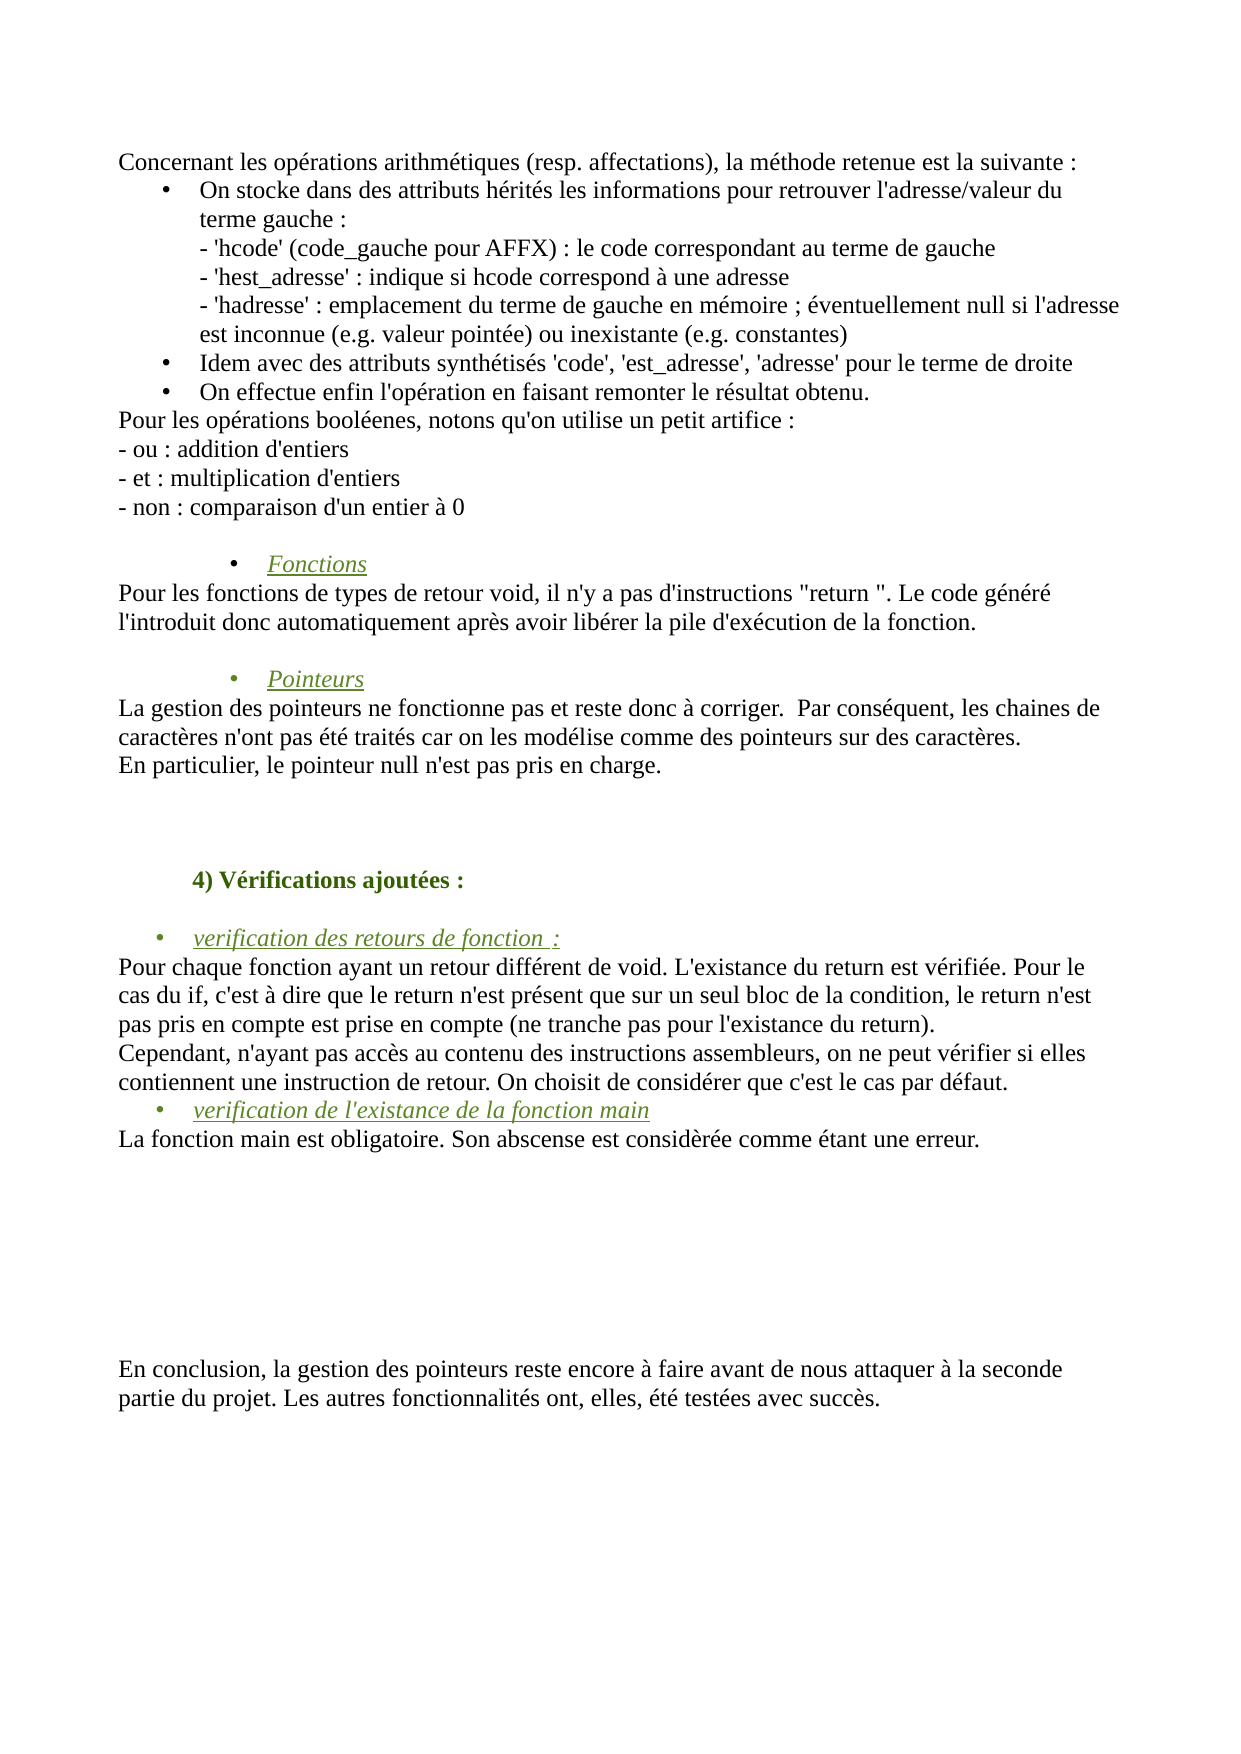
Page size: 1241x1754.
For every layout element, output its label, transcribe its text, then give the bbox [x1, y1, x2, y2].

text Pour les opérations booléenes, notons qu'on utilise un petit artifice : [118, 406, 1122, 434]
text - et : multiplication d'entiers [118, 463, 1122, 492]
text 4) Vérifications ajoutées : [118, 866, 1122, 894]
list Fonctions [229, 549, 1122, 578]
list verification des retours de fonction : [156, 923, 1122, 952]
text - ou : addition d'entiers [118, 434, 1122, 463]
list - 'hadresse' : emplacement du terme de gauche en mémoire ; éventuellement null si l'adresse est inconnue (e.g. valeur pointée) ou inexistante (e.g. constantes) [162, 291, 1122, 348]
text En conclusion, la gestion des pointeurs reste encore à faire avant de nous attaquer à la seconde partie du projet. Les autres fonctionnalités ont, elles, été testées avec succès. [118, 1354, 1122, 1412]
list - 'hcode' (code_gauche pour AFFX) : le code correspondant au terme de gauche [162, 233, 1122, 262]
text - non : comparaison d'un entier à 0 [118, 492, 1122, 521]
text Cependant, n'ayant pas accès au contenu des instructions assembleurs, on ne peut vérifier si elles contiennent une instruction de retour. On choisit de considérer que c'est le cas par défaut. [118, 1038, 1122, 1096]
list Pointeurs [229, 664, 1122, 693]
text En particulier, le pointeur null n'est pas pris en charge. [118, 751, 1122, 779]
text Concernant les opérations arithmétiques (resp. affectations), la méthode retenue est la suivante : [118, 147, 1122, 176]
list Idem avec des attributs synthétisés 'code', 'est_adresse', 'adresse' pour le terme de droite [162, 348, 1122, 377]
list verification de l'existance de la fonction main [156, 1096, 1122, 1124]
list On effectue enfin l'opération en faisant remonter le résultat obtenu. [162, 377, 1122, 406]
text La fonction main est obligatoire. Son abscense est considèrée comme étant une erreur. [118, 1124, 1122, 1153]
text La gestion des pointeurs ne fonctionne pas et reste donc à corriger. Par conséquent, les chaines de caractères n'ont pas été traités car on les modélise comme des pointeurs sur des caractères. [118, 693, 1122, 751]
text Pour chaque fonction ayant un retour différent de void. L'existance du return est vérifiée. Pour le cas du if, c'est à dire que le return n'est présent que sur un seul bloc de la condition, le return n'est pas pris en compte est prise en compte (ne tranche pas pour l'existance du return). [118, 952, 1122, 1038]
list On stocke dans des attributs hérités les informations pour retrouver l'adresse/valeur du terme gauche : [162, 176, 1122, 233]
text Pour les fonctions de types de retour void, il n'y a pas d'instructions "return ". Le code généré l'introduit donc automatiquement après avoir libérer la pile d'exécution de la fonction. [118, 578, 1122, 636]
list - 'hest_adresse' : indique si hcode correspond à une adresse [162, 262, 1122, 291]
